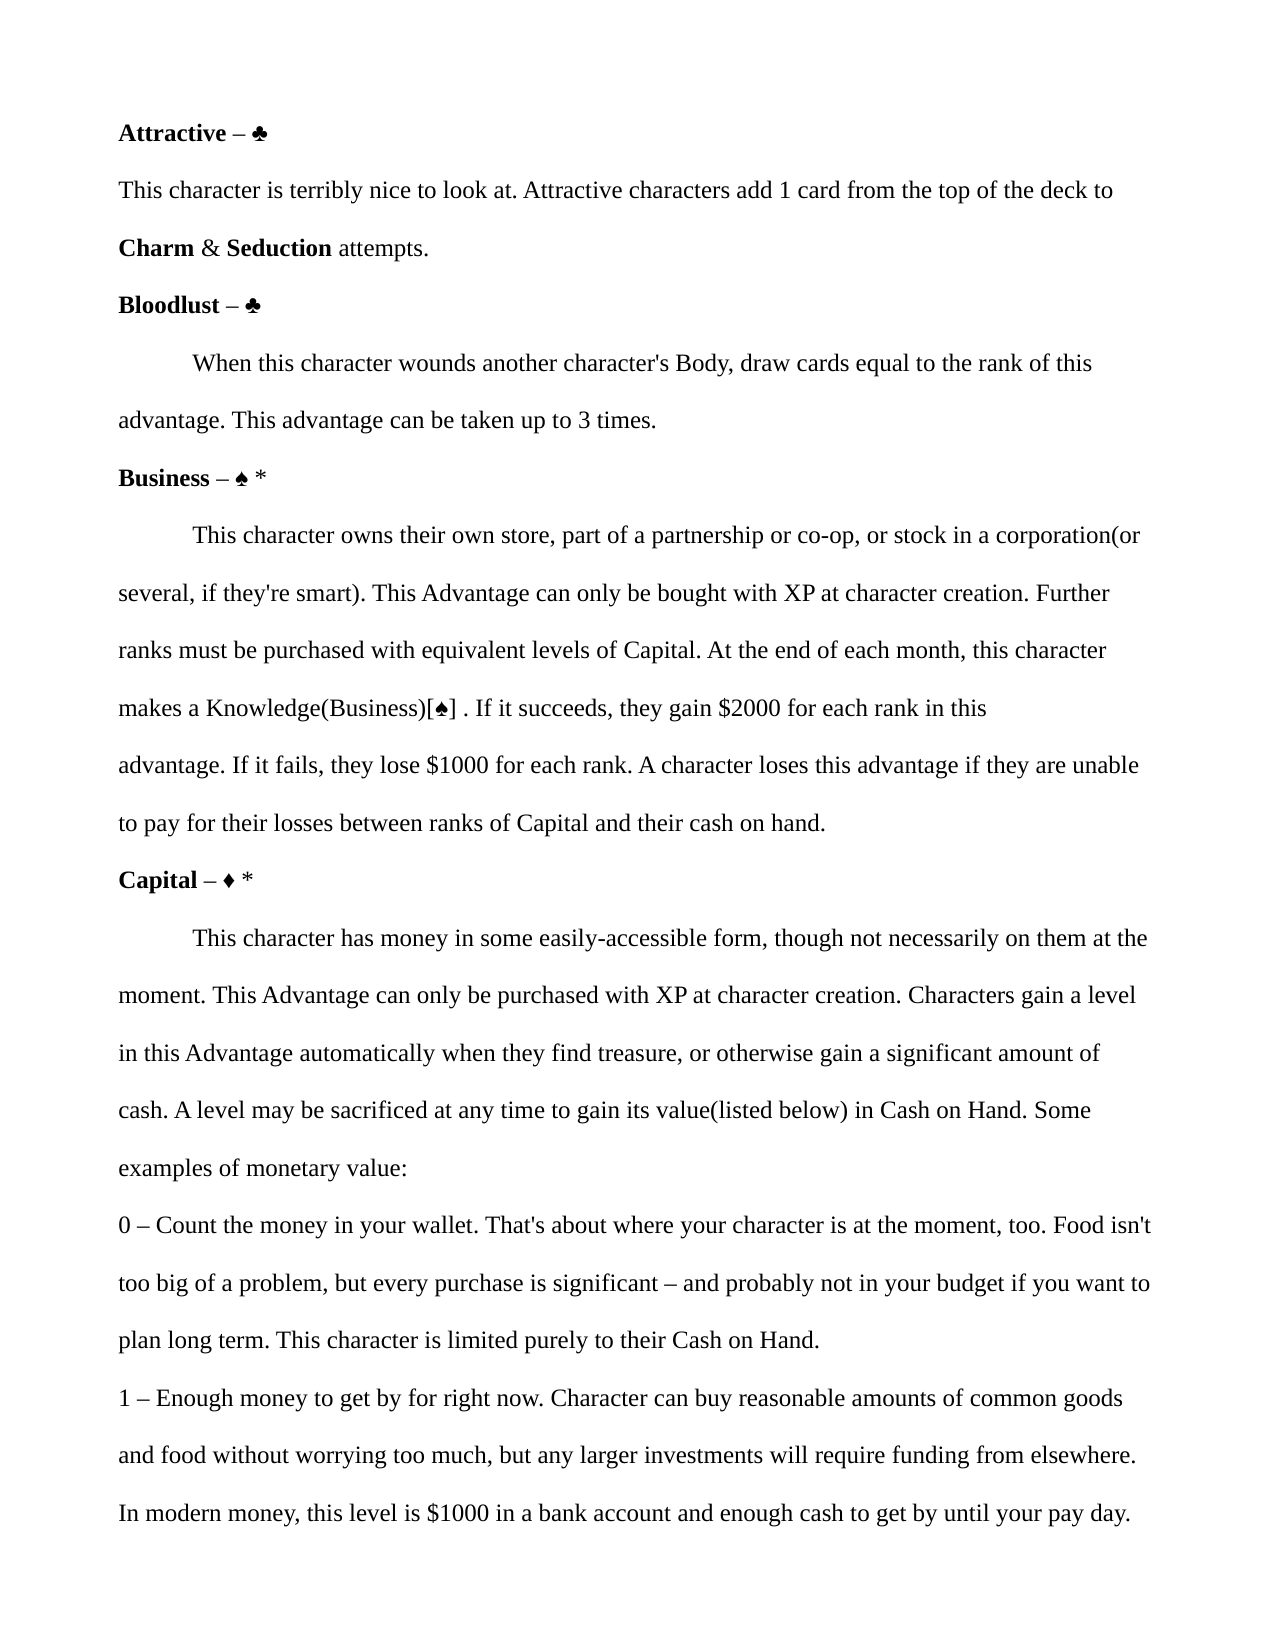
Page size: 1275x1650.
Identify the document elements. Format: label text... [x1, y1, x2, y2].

text 1 – Enough money to get by for right now. Character can buy reasonable amounts of common goods and food without worrying too much, but any larger investments will require funding from elsewhere. In modern money, this level is $1000 in a bank account and enough cash to get by until your pay day. [118, 1383, 1157, 1527]
text Attractive – ♣ [118, 118, 1157, 147]
text 0 – Count the money in your wallet. That's about where your character is at the moment, too. Food isn't too big of a problem, but every purchase is significant – and probably not in your budget if you want to plan long term. This character is limited purely to their Cash on Hand. [118, 1211, 1157, 1354]
text Capital – ♦ * [118, 866, 1157, 894]
text advantage. If it fails, they lose $1000 for each rank. A character loses this advantage if they are unable to pay for their losses between ranks of Capital and their cash on hand. [118, 751, 1157, 837]
text moment. This Advantage can only be purchased with XP at character creation. Characters gain a level in this Advantage automatically when they find treasure, or otherwise gain a significant amount of cash. A level may be sacrificed at any time to gain its value(listed below) in Cash on Hand. Some examples of monetary value: [118, 981, 1157, 1182]
text This character has money in some easily-accessible form, though not necessarily on them at the [118, 923, 1157, 952]
text This character is terribly nice to look at. Attractive characters add 1 card from the top of the deck to Charm & Seduction attempts. [118, 176, 1157, 262]
text This character owns their own store, part of a partnership or co-op, or stock in a corporation(or several, if they're smart). This Advantage can only be bought with XP at character creation. Further ranks must be purchased with equivalent levels of Capital. At the end of each month, this character makes a Knowledge(Business)[♠] . If it succeeds, they gain $2000 for each rank in this [118, 521, 1157, 722]
text Bloodlust – ♣ [118, 291, 1157, 319]
text Business – ♠ * [118, 463, 1157, 492]
text When this character wounds another character's Body, draw cards equal to the rank of this advantage. This advantage can be taken up to 3 times. [118, 348, 1157, 434]
